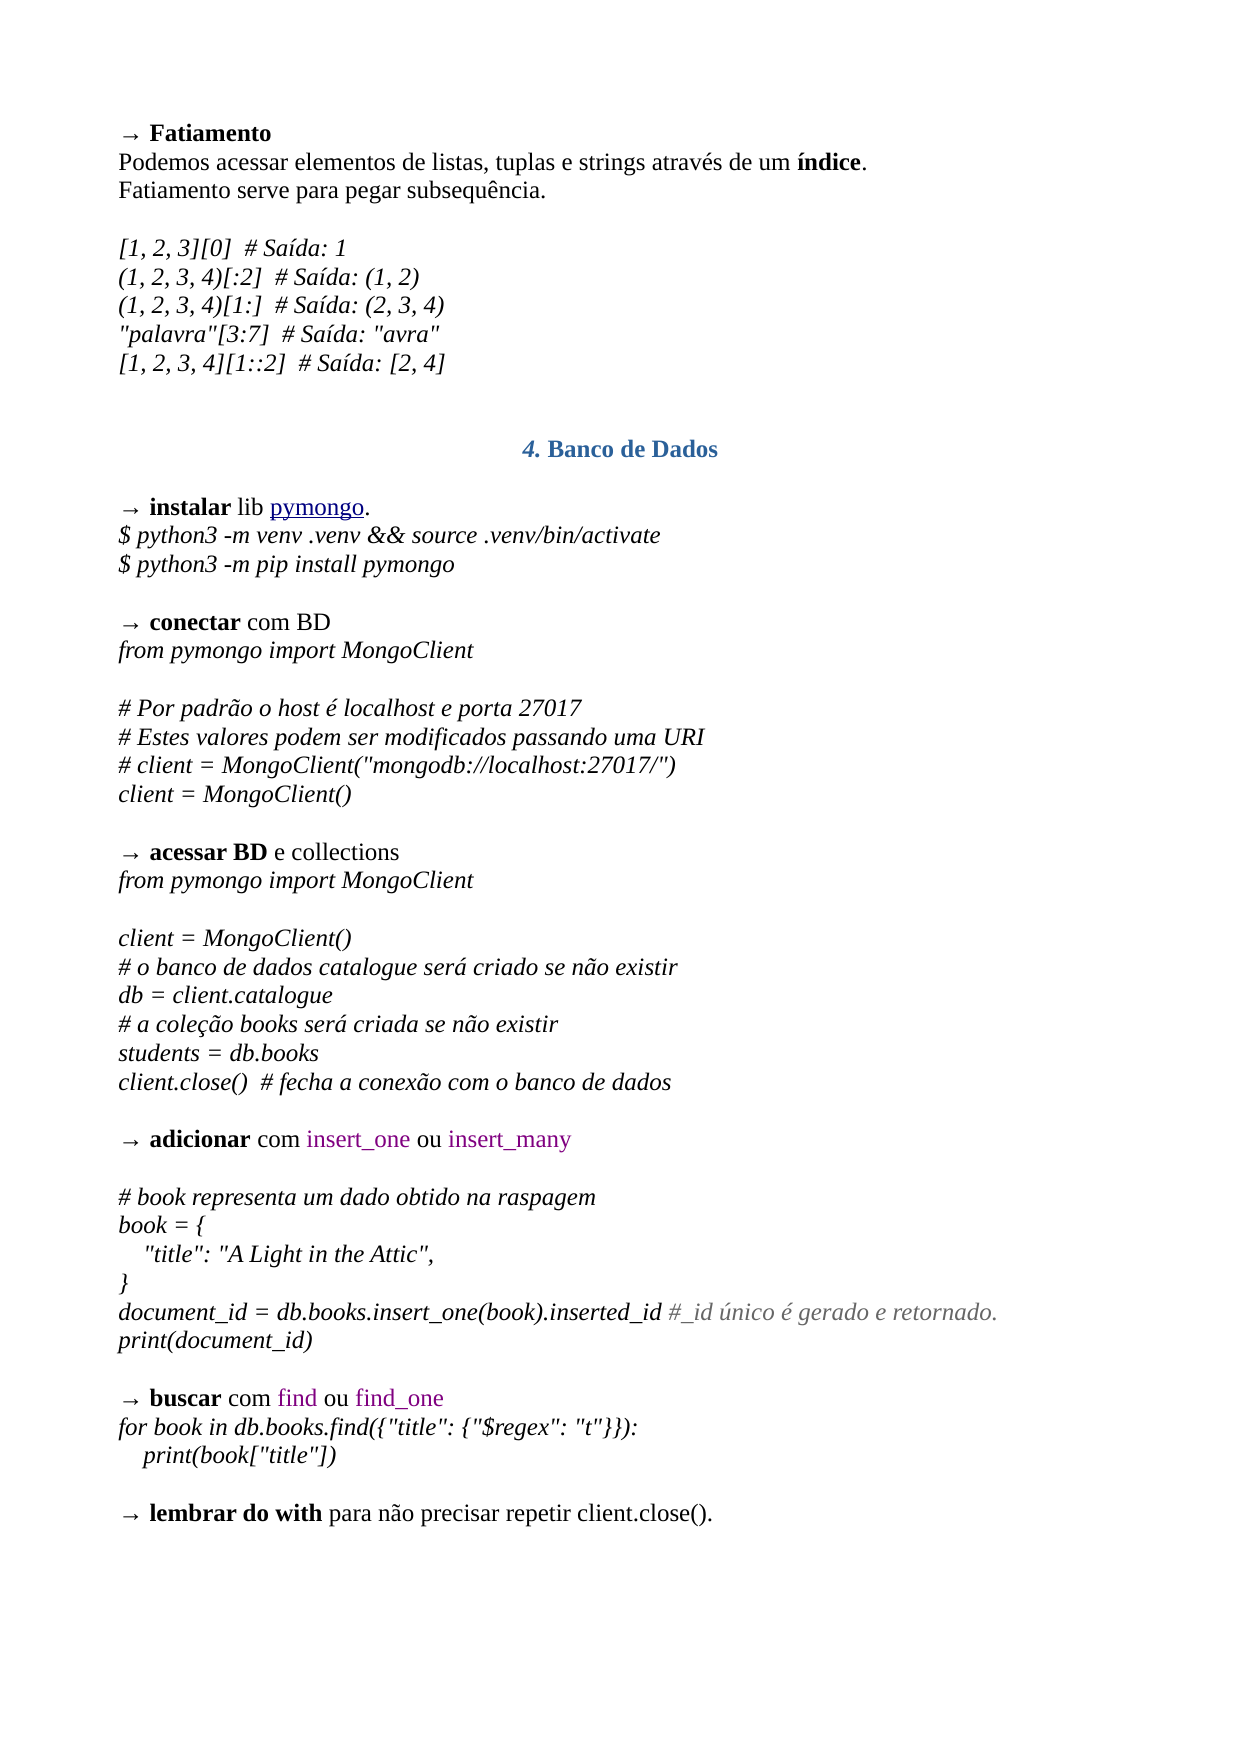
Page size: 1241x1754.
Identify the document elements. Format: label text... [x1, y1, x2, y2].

text document_id = db.books.insert_one(book).inserted_id #_id único é gerado e retornado. [118, 1297, 1122, 1326]
text (1, 2, 3, 4)[1:] # Saída: (2, 3, 4) [118, 291, 1122, 319]
text client = MongoClient() [118, 923, 1122, 952]
text from pymongo import MongoClient [118, 636, 1122, 664]
text print(book["title"]) [118, 1441, 1122, 1469]
text [1, 2, 3][0] # Saída: 1 [118, 233, 1122, 262]
text [1, 2, 3, 4][1::2] # Saída: [2, 4] [118, 348, 1122, 377]
text → acessar BD e collections [118, 837, 1122, 866]
text $ python3 -m venv .venv && source .venv/bin/activate [118, 521, 1122, 549]
text Fatiamento serve para pegar subsequência. [118, 176, 1122, 204]
text "palavra"[3:7] # Saída: "avra" [118, 319, 1122, 348]
text # book representa um dado obtido na raspagem [118, 1182, 1122, 1211]
text db = client.catalogue [118, 981, 1122, 1009]
text # Estes valores podem ser modificados passando uma URI [118, 722, 1122, 751]
text → buscar com find ou find_one [118, 1383, 1122, 1412]
text for book in db.books.find({"title": {"$regex": "t"}}): [118, 1412, 1122, 1441]
text → conectar com BD [118, 607, 1122, 636]
text "title": "A Light in the Attic", [118, 1239, 1122, 1268]
text print(document_id) [118, 1326, 1122, 1354]
text # a coleção books será criada se não existir [118, 1009, 1122, 1038]
text client.close() # fecha a conexão com o banco de dados [118, 1067, 1122, 1096]
text # o banco de dados catalogue será criado se não existir [118, 952, 1122, 981]
text client = MongoClient() [118, 779, 1122, 808]
text book = { [118, 1211, 1122, 1239]
text } [118, 1268, 1122, 1297]
text students = db.books [118, 1038, 1122, 1067]
text 4. Banco de Dados [118, 434, 1122, 463]
text → Fatiamento [118, 118, 1122, 147]
text (1, 2, 3, 4)[:2] # Saída: (1, 2) [118, 262, 1122, 291]
text $ python3 -m pip install pymongo [118, 549, 1122, 578]
text Podemos acessar elementos de listas, tuplas e strings através de um índice. [118, 147, 1122, 176]
text # client = MongoClient("mongodb://localhost:27017/") [118, 751, 1122, 779]
text → lembrar do with para não precisar repetir client.close(). [118, 1498, 1122, 1527]
text # Por padrão o host é localhost e porta 27017 [118, 693, 1122, 722]
text → adicionar com insert_one ou insert_many [118, 1124, 1122, 1153]
text from pymongo import MongoClient [118, 866, 1122, 894]
text → instalar lib pymongo. [118, 492, 1122, 521]
